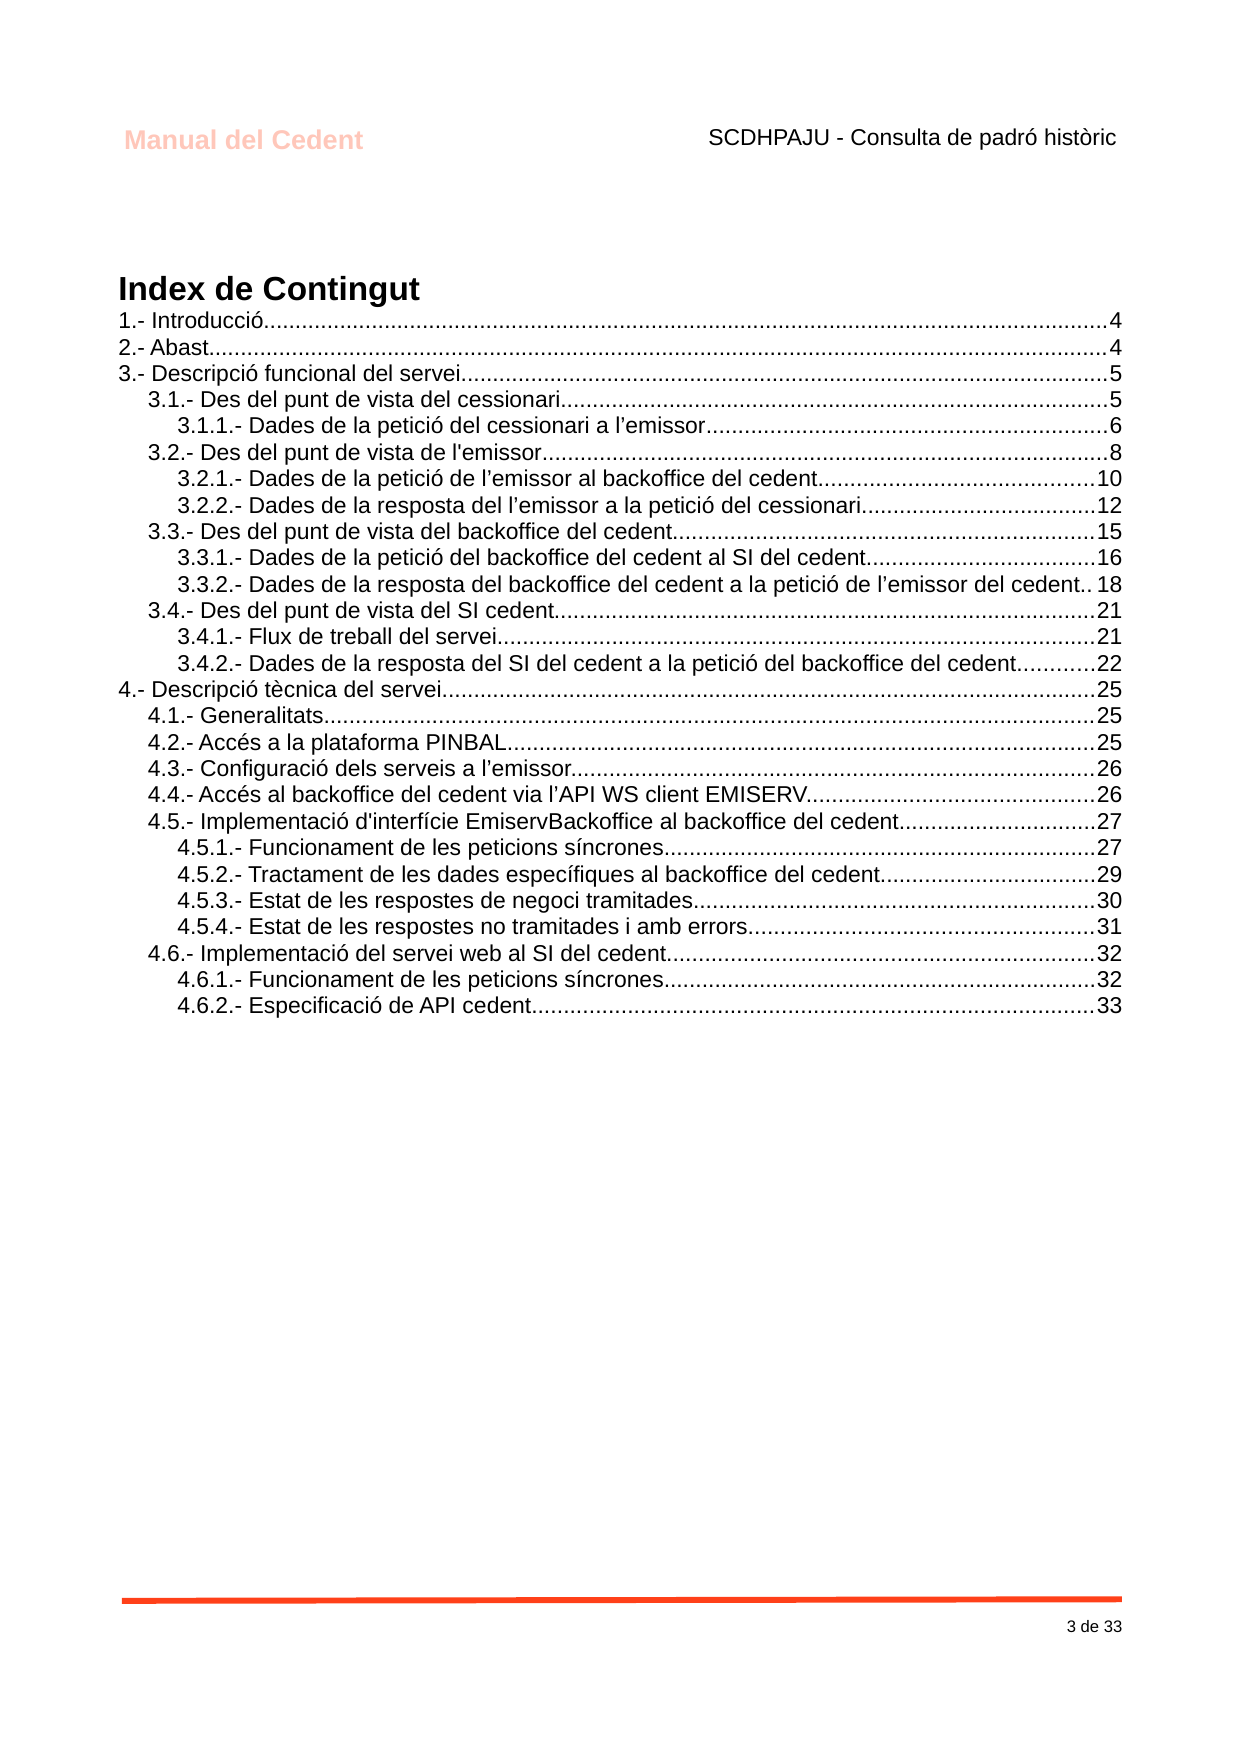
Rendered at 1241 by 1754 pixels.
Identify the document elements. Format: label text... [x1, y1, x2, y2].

text 4.5.- Implementació d'interfície EmiservBackoffice al backoffice del cedent. 27 [148, 808, 1122, 834]
text 4.5.1.- Funcionament de les peticions síncrones 27 [177, 834, 1122, 861]
text 4.5.3.- Estat de les respostes de negoci tramitades. 30 [177, 887, 1122, 913]
text 4.6.- Implementació del servei web al SI del cedent. 32 [148, 939, 1122, 966]
text 4.5.4.- Estat de les respostes no tramitades i amb errors. 31 [177, 913, 1122, 939]
text 3.4.1.- Flux de treball del servei 21 [177, 623, 1122, 650]
text 4.6.1.- Funcionament de les peticions síncrones 32 [177, 966, 1122, 992]
text 4.4.- Accés al backoffice del cedent via l’API WS client EMISERV. 26 [148, 781, 1122, 808]
text 3.2.1.- Dades de la petició de l’emissor al backoffice del cedent 10 [177, 465, 1122, 492]
text 3.4.2.- Dades de la resposta del SI del cedent a la petició del backoffice del cedent 22 [177, 650, 1122, 676]
text 4.1.- Generalitats. 25 [148, 702, 1122, 729]
text 3.3.- Des del punt de vista del backoffice del cedent 15 [148, 518, 1122, 544]
text 3.3.2.- Dades de la resposta del backoffice del cedent a la petició de l’emissor del cedent. 18 [177, 571, 1122, 597]
text 3.4.- Des del punt de vista del SI cedent 21 [148, 597, 1122, 623]
text 3.3.1.- Dades de la petició del backoffice del cedent al SI del cedent. 16 [177, 544, 1122, 571]
text 4.2.- Accés a la plataforma PINBAL. 25 [148, 729, 1122, 755]
text 1.- Introducció 4 [118, 307, 1122, 333]
text 3.1.1.- Dades de la petició del cessionari a l’emissor 6 [177, 412, 1122, 439]
text 3.2.2.- Dades de la resposta del l’emissor a la petició del cessionari. 12 [177, 492, 1122, 518]
text 3.- Descripció funcional del servei. 5 [118, 360, 1122, 386]
text 2.- Abast 4 [118, 333, 1122, 360]
text 4.6.2.- Especificació de API cedent 33 [177, 992, 1122, 1019]
text 3.2.- Des del punt de vista de l'emissor 8 [148, 439, 1122, 465]
text 4.3.- Configuració dels serveis a l’emissor. 26 [148, 755, 1122, 781]
text 4.- Descripció tècnica del servei. 25 [118, 676, 1122, 702]
subtitle Index de Contingut [118, 269, 1122, 307]
text 3.1.- Des del punt de vista del cessionari 5 [148, 386, 1122, 412]
text 4.5.2.- Tractament de les dades específiques al backoffice del cedent. 29 [177, 861, 1122, 887]
